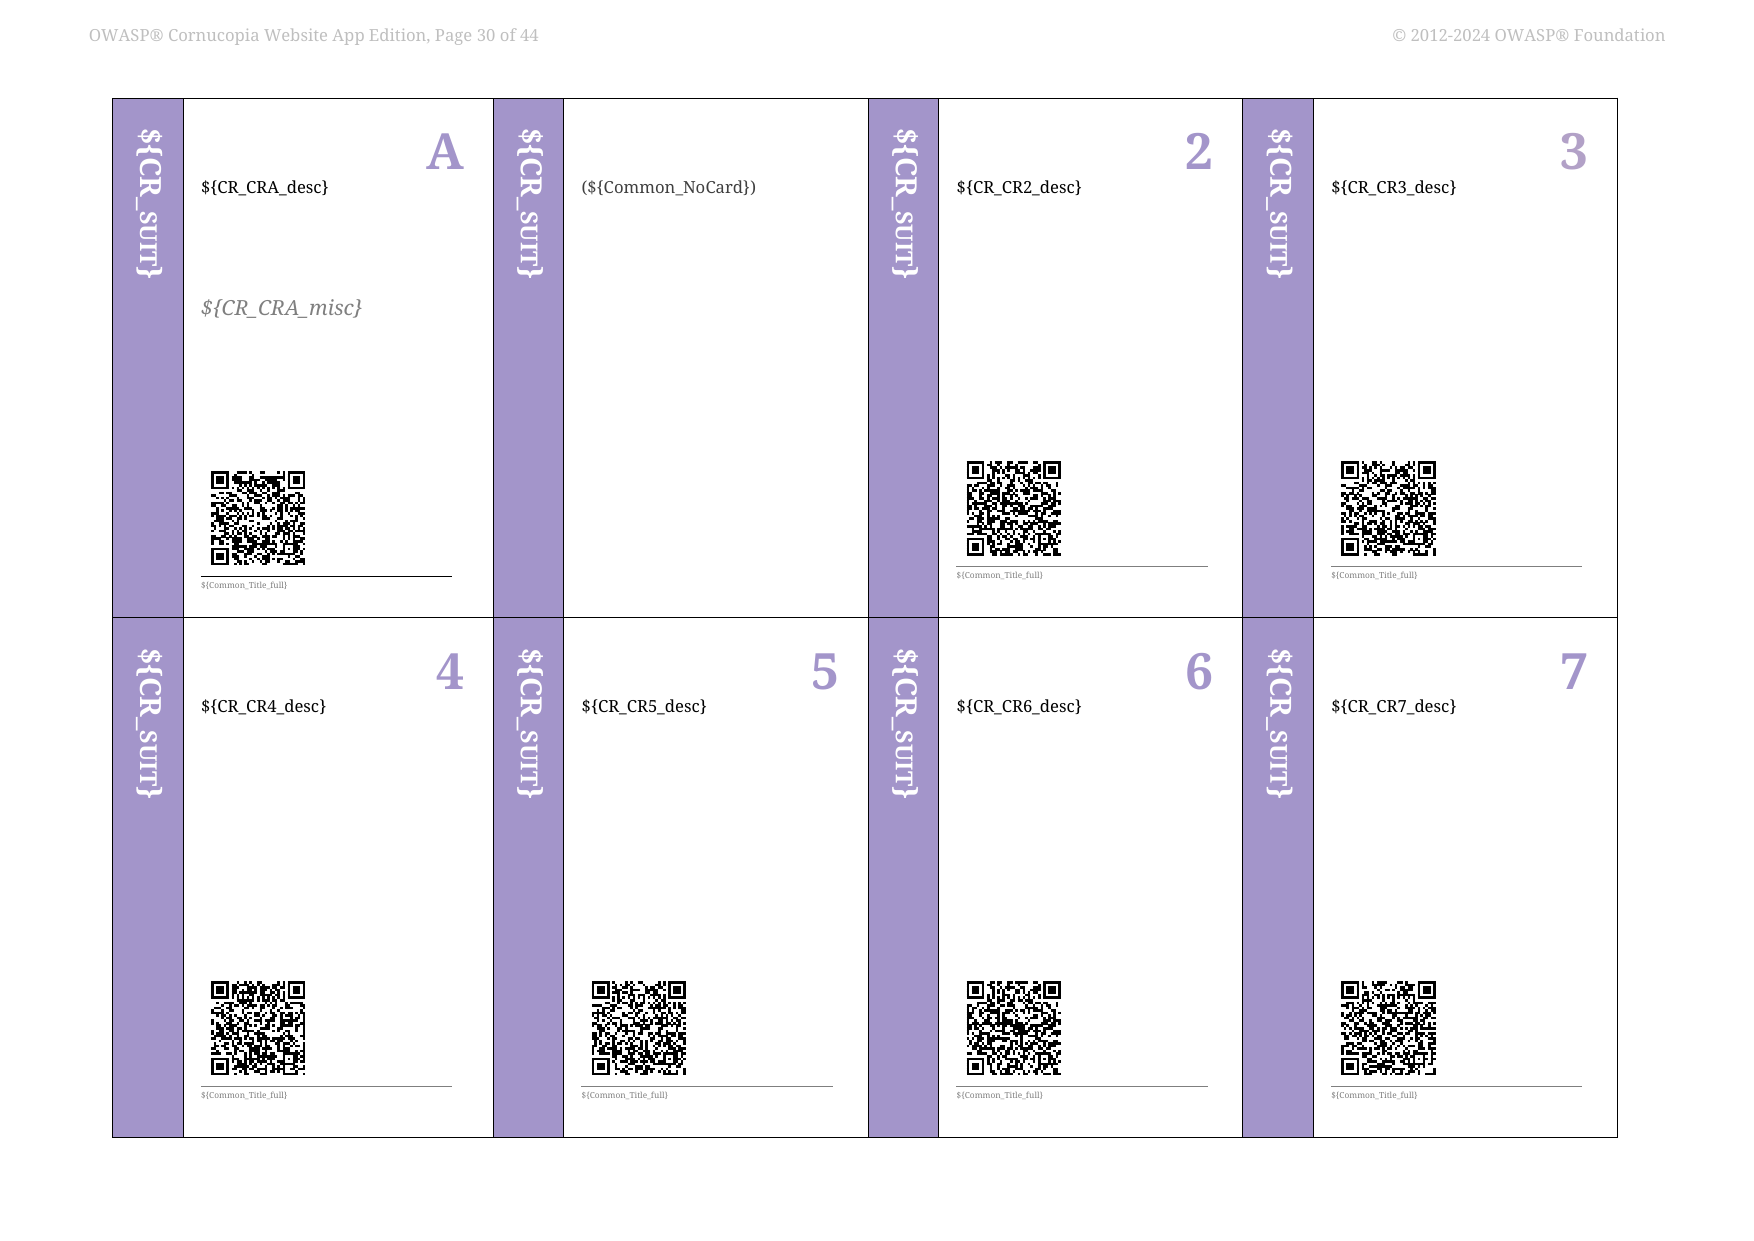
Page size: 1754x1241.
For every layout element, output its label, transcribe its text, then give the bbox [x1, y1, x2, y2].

table_header ${CR_suit} [113, 99, 183, 617]
table_header A [184, 99, 493, 174]
table_cell ${CR_CR3_desc} [1314, 174, 1617, 411]
table_cell 4 [184, 618, 493, 694]
table_header [1331, 1101, 1582, 1137]
table_cell [564, 930, 868, 1137]
table_cell ${CR_CR6_desc} [939, 694, 1242, 930]
table_header [956, 412, 1207, 566]
table_cell ${Common_Title_full} [1331, 1087, 1582, 1101]
table_cell ${CR_suit} [1243, 618, 1313, 1137]
table_cell [939, 930, 1242, 1137]
table_cell [1314, 930, 1617, 1137]
table_header [564, 99, 868, 174]
table_cell ${CR_suit} [494, 618, 563, 1137]
table_cell ${Common_Title_full} [956, 1087, 1207, 1101]
table_header 3 [1314, 99, 1617, 174]
table_cell [184, 930, 493, 1137]
table_header [108, 98, 112, 1137]
table_header ${CR_suit} [869, 99, 938, 617]
table_header [201, 931, 452, 1086]
table_cell ${Common_Title_full} [201, 1087, 452, 1101]
table_header ${CR_suit} [494, 99, 563, 617]
table_cell ${Common_Title_full} [581, 1087, 832, 1101]
table_cell ${CR_suit} [113, 618, 183, 1137]
table_cell [939, 411, 1242, 617]
table_cell 6 [939, 618, 1242, 694]
table_cell ${CR_CR4_desc} [184, 694, 493, 930]
table_cell ${Common_Title_full} [956, 567, 1207, 581]
table_header [581, 931, 832, 1086]
table_cell (${Common_NoCard}) [564, 174, 868, 411]
table_cell ${CR_CR7_desc} [1314, 694, 1617, 930]
table_header ${CR_suit} [1243, 99, 1313, 617]
table_header [201, 440, 452, 576]
table_cell [1314, 411, 1617, 617]
table_cell ${CR_CR2_desc} [939, 174, 1242, 411]
table_cell ${CR_CR5_desc} [564, 694, 868, 930]
table_cell ${CR_CRA_desc} [184, 174, 493, 292]
table_header [1331, 412, 1582, 566]
table_header 2 [939, 99, 1242, 174]
table_cell [564, 411, 868, 617]
table_cell [184, 411, 493, 617]
table_header [956, 931, 1207, 1086]
table_cell ${Common_Title_full} [201, 577, 452, 591]
table_cell 5 [564, 618, 868, 694]
table_cell ${Common_Title_full} [1331, 567, 1582, 581]
table_cell ${CR_suit} [869, 618, 938, 1137]
table_cell 7 [1314, 618, 1617, 694]
table_cell ${CR_CRA_misc} [184, 293, 493, 411]
table_header [1331, 931, 1582, 1086]
